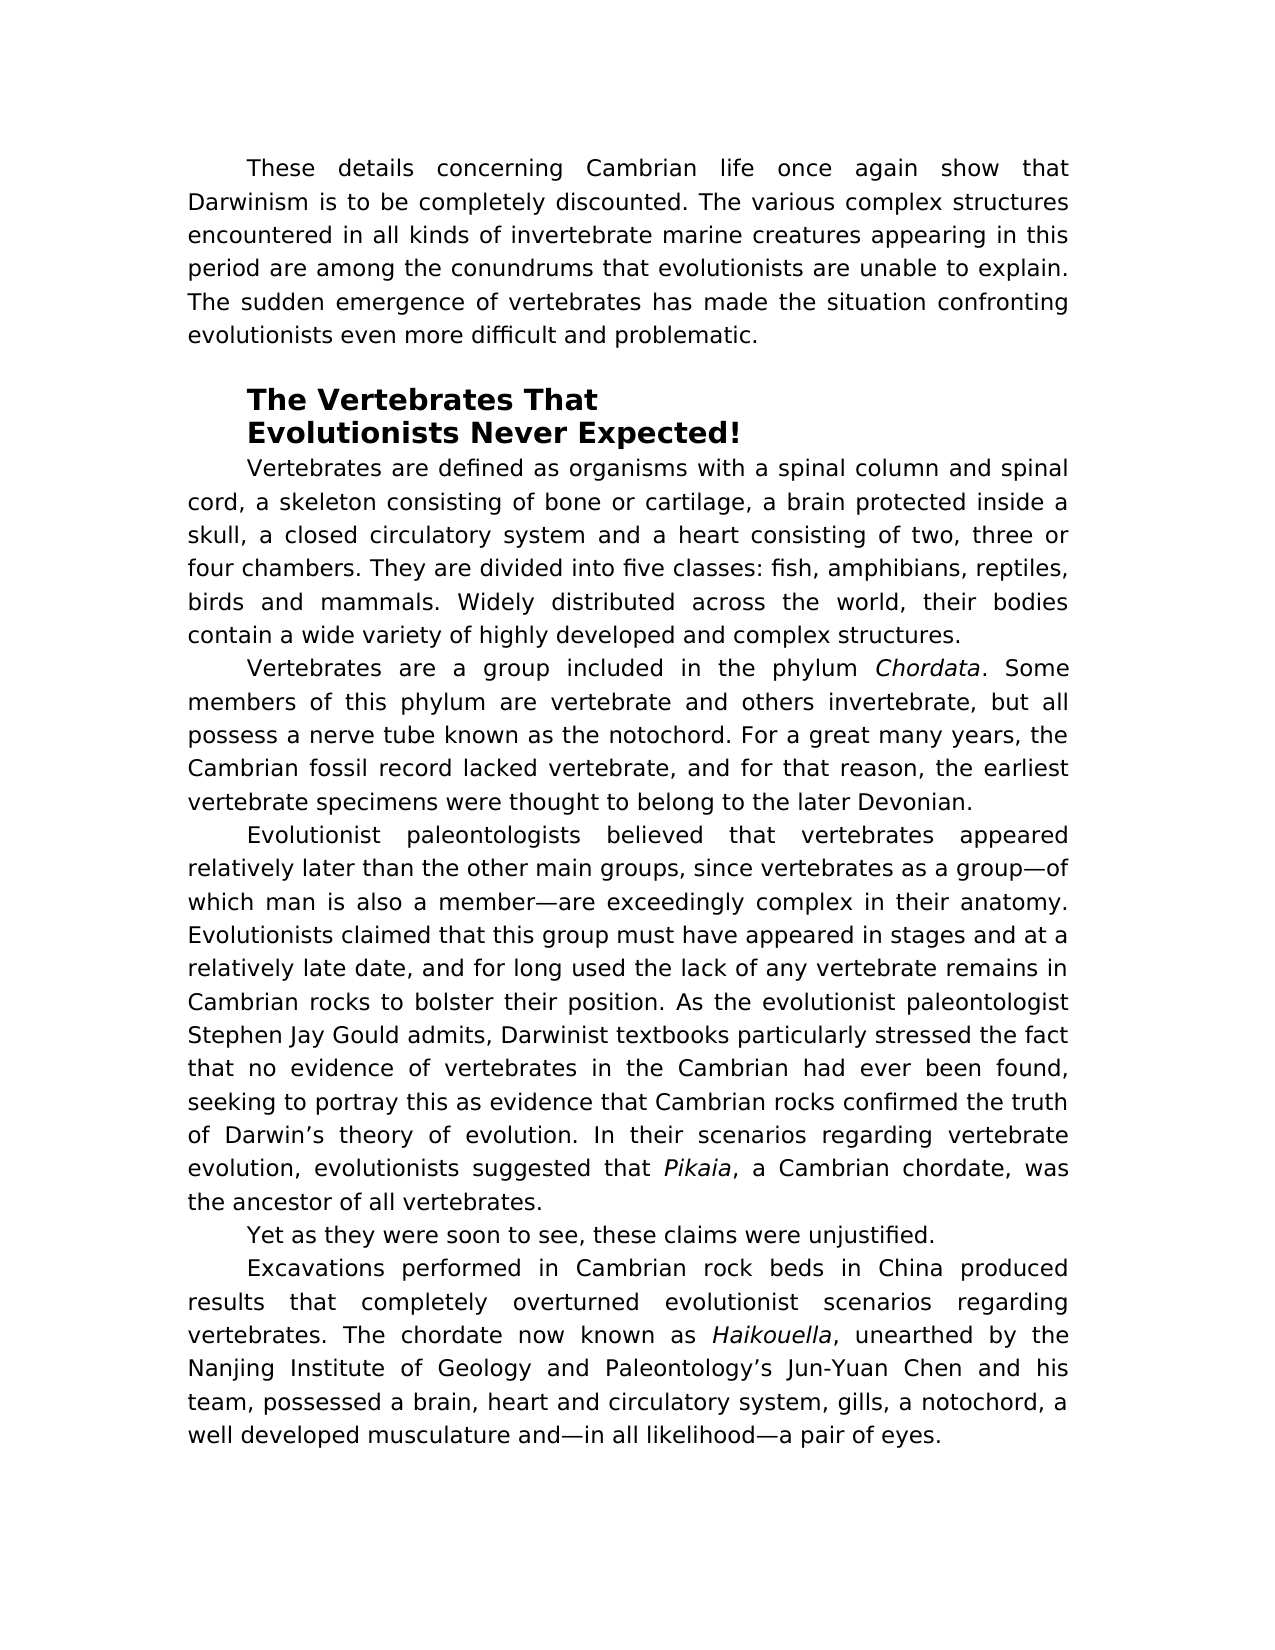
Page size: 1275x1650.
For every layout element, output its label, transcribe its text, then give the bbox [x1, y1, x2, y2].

text Yet as they were soon to see, these claims were unjustified. [187, 1217, 1070, 1250]
text Evolutionists Never Expected! [187, 417, 1070, 450]
text These details concerning Cambrian life once again show that Darwinism is to be completely discounted. The various complex structures encountered in all kinds of invertebrate marine creatures appearing in this period are among the conundrums that evolutionists are unable to explain. The sudden emergence of vertebrates has made the situation confronting evolutionists even more difficult and problematic. [187, 150, 1070, 350]
text Excavations performed in Cambrian rock beds in China produced results that completely overturned evolutionist scenarios regarding vertebrates. The chordate now known as Haikouella, unearthed by the Nanjing Institute of Geology and Paleontology’s Jun-Yuan Chen and his team, possessed a brain, heart and circulatory system, gills, a notochord, a well developed musculature and—in all likelihood—a pair of eyes. [187, 1250, 1070, 1450]
text Evolutionist paleontologists believed that vertebrates appeared relatively later than the other main groups, since vertebrates as a group—of which man is also a member—are exceedingly complex in their anatomy. Evolutionists claimed that this group must have appeared in stages and at a relatively late date, and for long used the lack of any vertebrate remains in Cambrian rocks to bolster their position. As the evolutionist paleontologist Stephen Jay Gould admits, Darwinist textbooks particularly stressed the fact that no evidence of vertebrates in the Cambrian had ever been found, seeking to portray this as evidence that Cambrian rocks confirmed the truth of Darwin’s theory of evolution. In their scenarios regarding vertebrate evolution, evolutionists suggested that Pikaia, a Cambrian chordate, was the ancestor of all vertebrates. [187, 817, 1070, 1217]
text Vertebrates are a group included in the phylum Chordata. Some members of this phylum are vertebrate and others invertebrate, but all possess a nerve tube known as the notochord. For a great many years, the Cambrian fossil record lacked vertebrate, and for that reason, the earliest vertebrate specimens were thought to belong to the later Devonian. [187, 650, 1070, 817]
text The Vertebrates That [187, 383, 1070, 417]
text Vertebrates are defined as organisms with a spinal column and spinal cord, a skeleton consisting of bone or cartilage, a brain protected inside a skull, a closed circulatory system and a heart consisting of two, three or four chambers. They are divided into five classes: fish, amphibians, reptiles, birds and mammals. Widely distributed across the world, their bodies contain a wide variety of highly developed and complex structures. [187, 450, 1070, 650]
